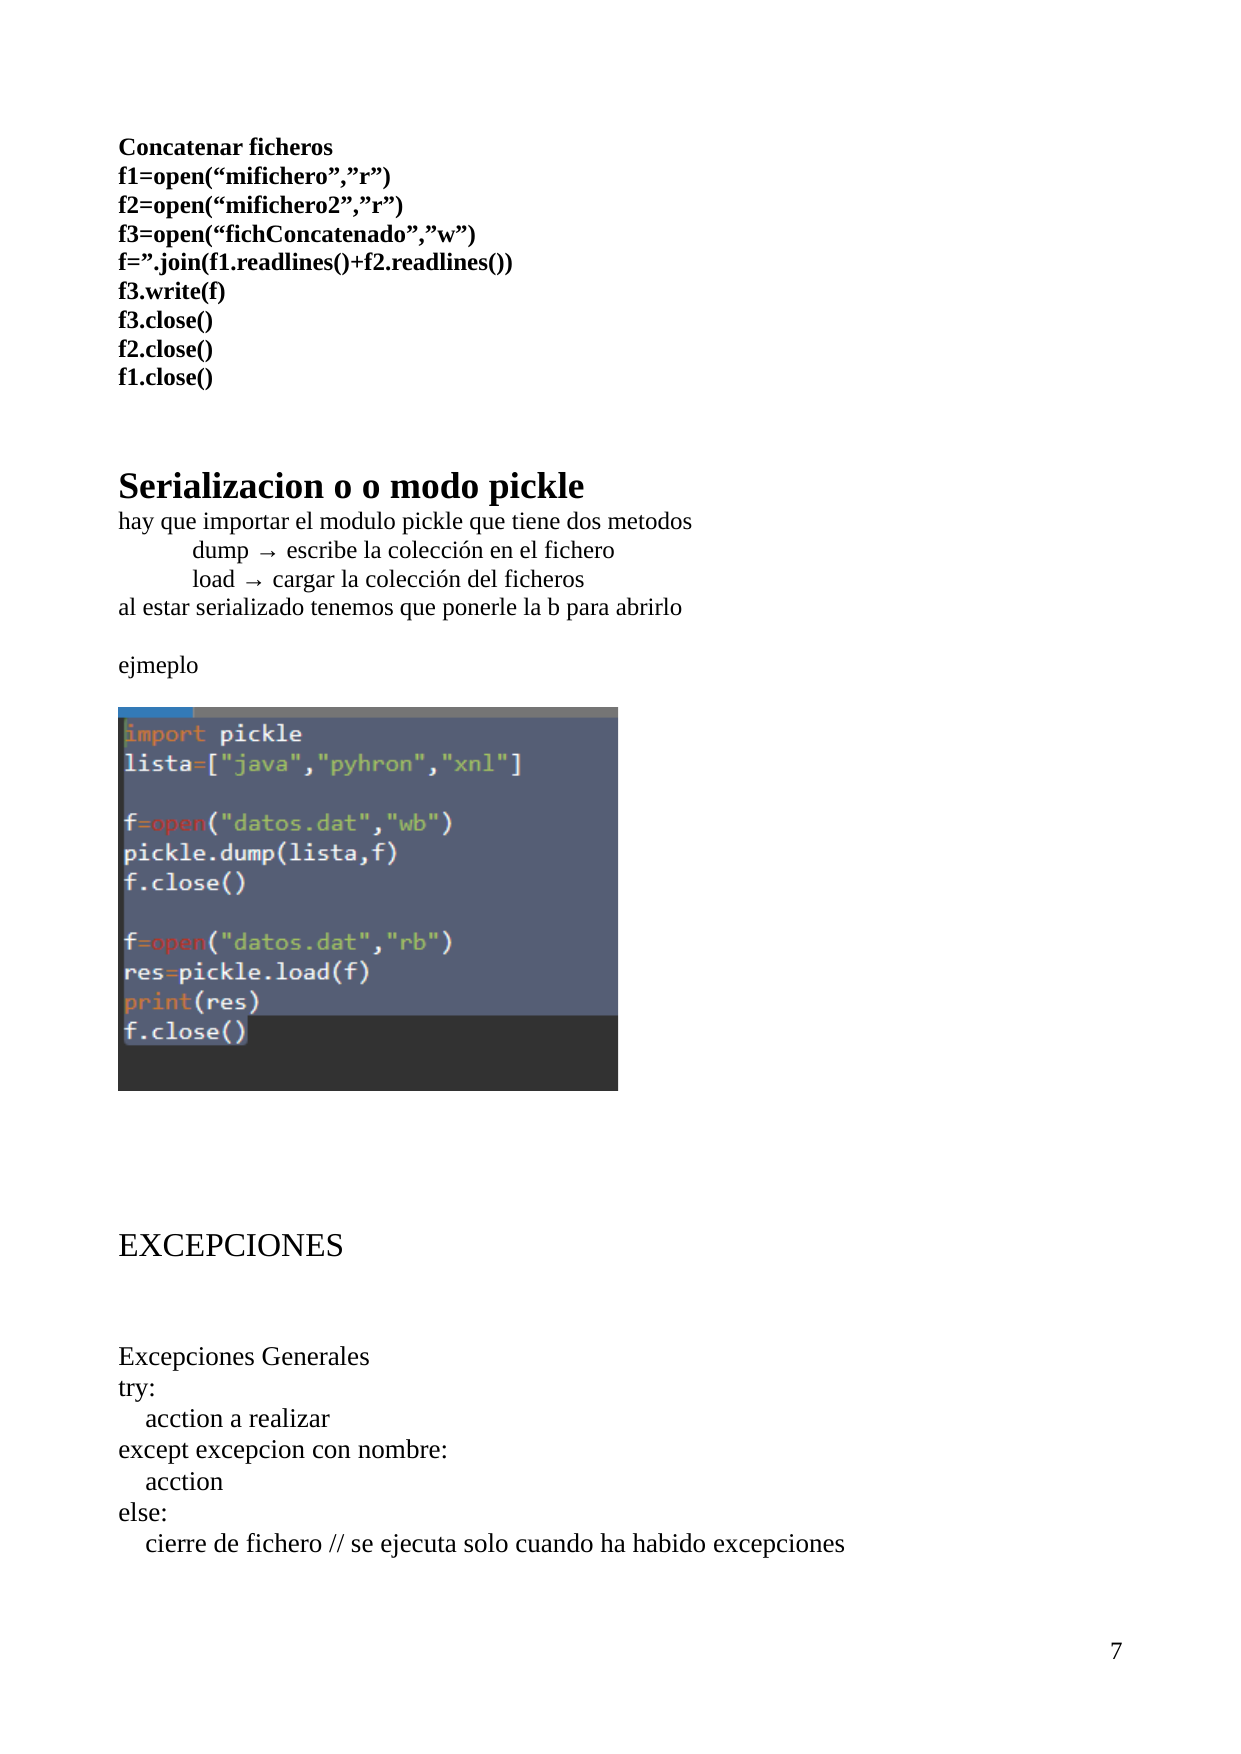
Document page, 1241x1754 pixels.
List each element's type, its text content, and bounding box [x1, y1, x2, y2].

text f2=open(“mifichero2”,”r”) [118, 190, 1122, 219]
text f3.write(f) [118, 276, 1122, 305]
text Excepciones Generales [118, 1340, 1122, 1371]
text f3=open(“fichConcatenado”,”w”) [118, 219, 1122, 247]
text try: acction a realizar except excepcion con nombre: acction else: cierre de fichero // se ejecuta solo cuando ha habido excepciones [118, 1371, 1122, 1558]
text f1=open(“mifichero”,”r”) [118, 161, 1122, 190]
text EXCEPCIONES [118, 1225, 1122, 1263]
text f=”.join(f1.readlines()+f2.readlines()) [118, 247, 1122, 276]
text f1.close() [118, 362, 1122, 391]
text dump → escribe la colección en el fichero [118, 535, 1122, 564]
text load → cargar la colección del ficheros [118, 564, 1122, 592]
text hay que importar el modulo pickle que tiene dos metodos [118, 506, 1122, 535]
text ejmeplo [118, 650, 1122, 679]
picture [118, 707, 619, 1091]
text f2.close() [118, 334, 1122, 362]
text Concatenar ficheros [118, 132, 1122, 161]
text f3.close() [118, 305, 1122, 334]
text Serializacion o o modo pickle [118, 463, 1122, 506]
text al estar serializado tenemos que ponerle la b para abrirlo [118, 592, 1122, 621]
